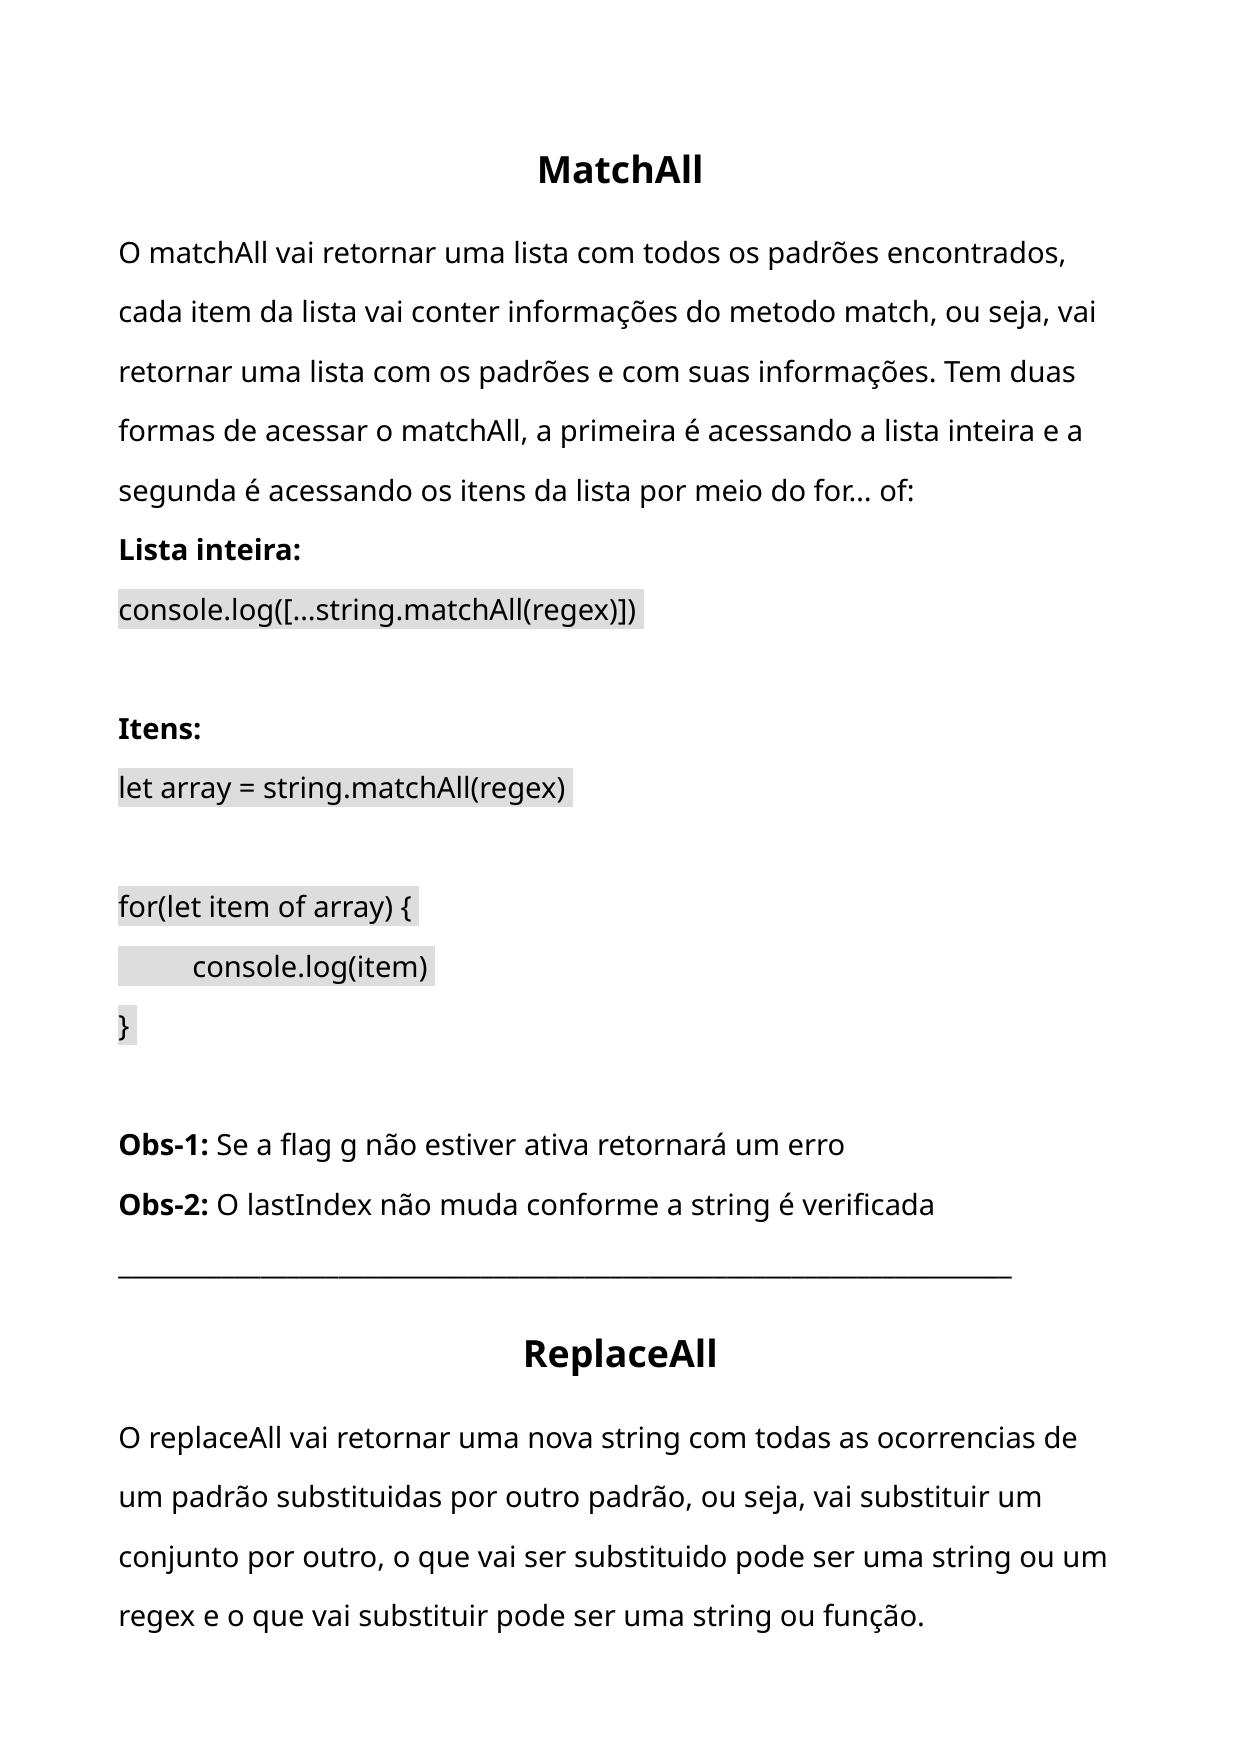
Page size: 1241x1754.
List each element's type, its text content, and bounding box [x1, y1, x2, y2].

text console.log(item) [118, 946, 1122, 986]
text Itens: [118, 708, 1122, 748]
text Obs-2: O lastIndex não muda conforme a string é verificada [118, 1184, 1122, 1223]
text Obs-1: Se a flag g não estiver ativa retornará um erro [118, 1124, 1122, 1164]
text let array = string.matchAll(regex) [118, 767, 1122, 807]
text for(let item of array) { [118, 886, 1122, 926]
text } [118, 1005, 1122, 1045]
subtitle MatchAll [118, 143, 1122, 194]
text _____________________________________________________________________ [118, 1243, 1122, 1283]
text O replaceAll vai retornar uma nova string com todas as ocorrencias de um padrão substituidas por outro padrão, ou seja, vai substituir um conjunto por outro, o que vai ser substituido pode ser uma string ou um regex e o que vai substituir pode ser uma string ou função. [118, 1417, 1122, 1635]
text O matchAll vai retornar uma lista com todos os padrões encontrados, cada item da lista vai conter informações do metodo match, ou seja, vai retornar uma lista com os padrões e com suas informações. Tem duas formas de acessar o matchAll, a primeira é acessando a lista inteira e a segunda é acessando os itens da lista por meio do for… of: [118, 232, 1122, 510]
text console.log([…string.matchAll(regex)]) [118, 589, 1122, 629]
text Lista inteira: [118, 529, 1122, 569]
subtitle ReplaceAll [118, 1328, 1122, 1379]
